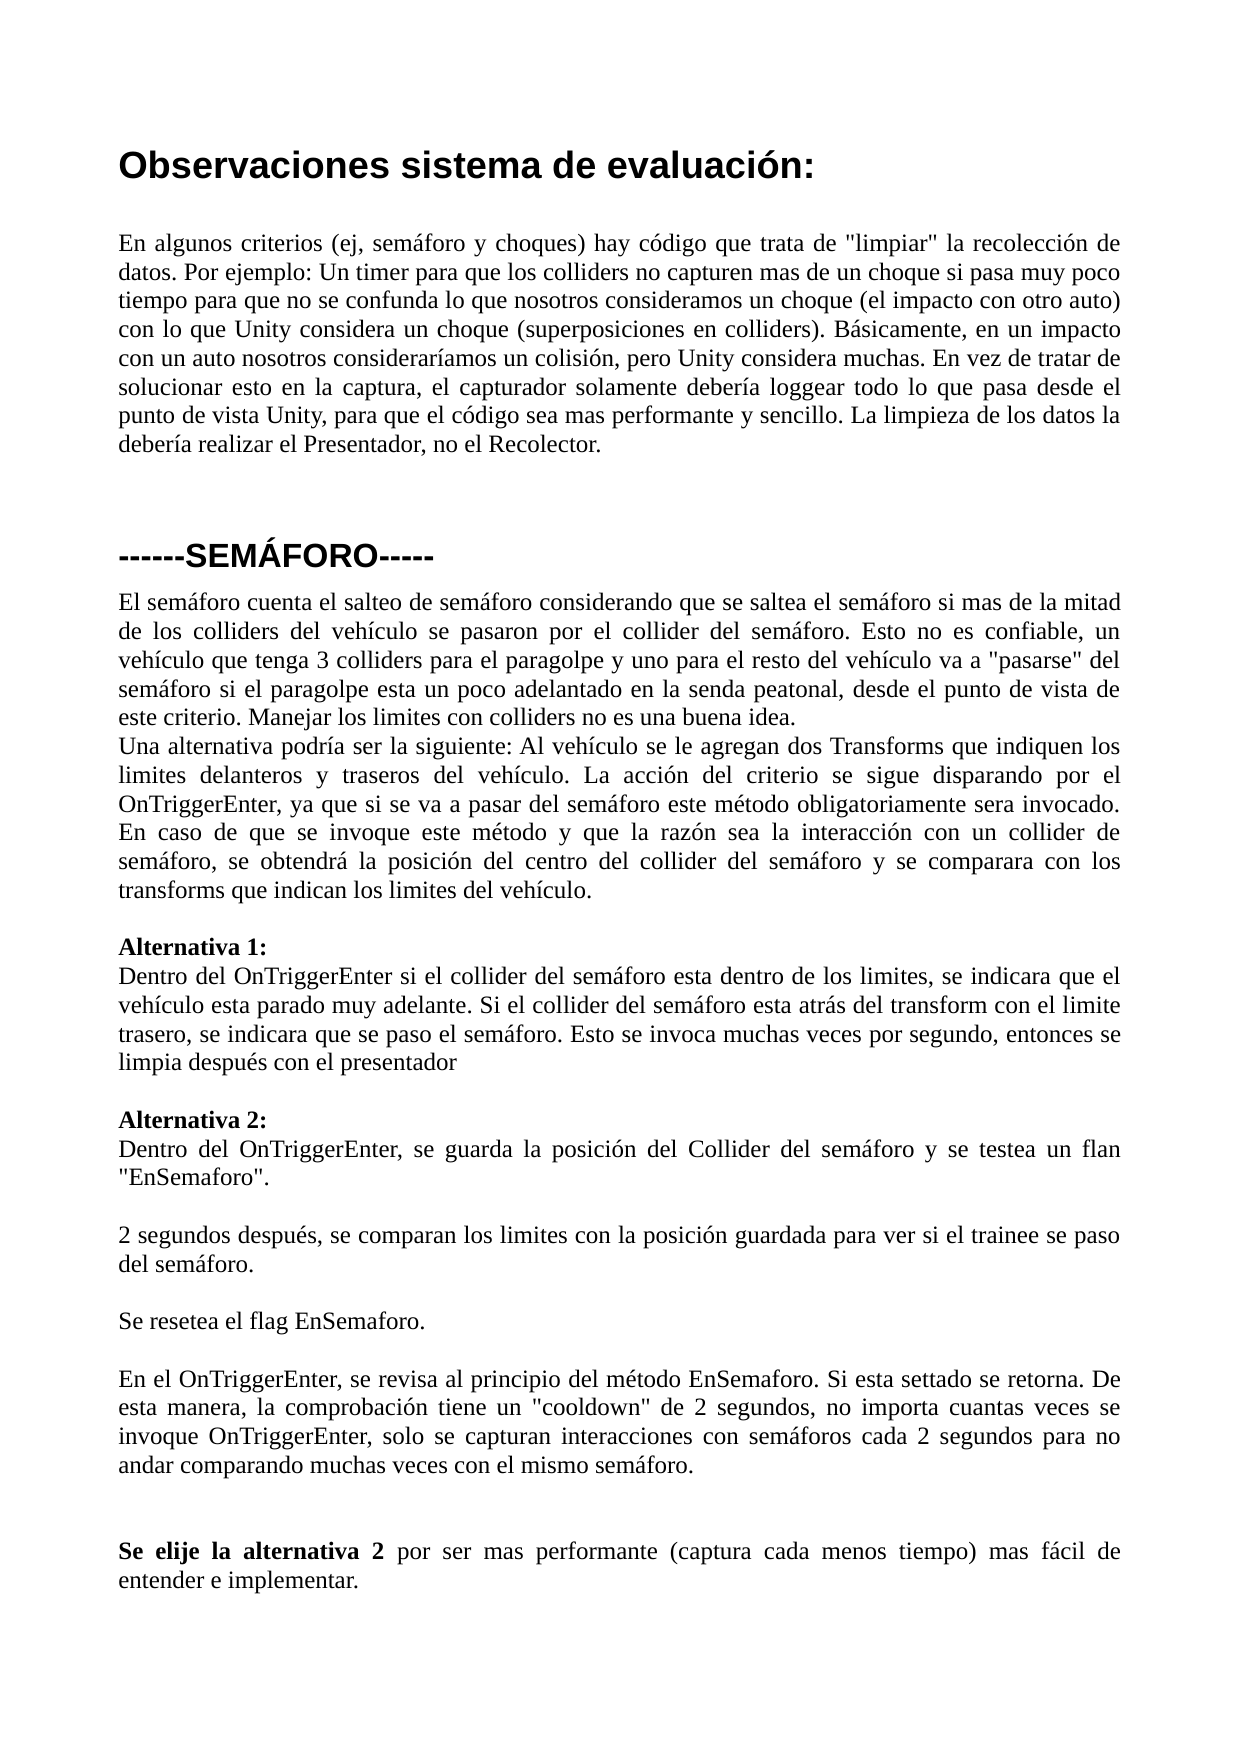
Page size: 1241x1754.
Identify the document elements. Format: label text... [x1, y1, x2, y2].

text El semáforo cuenta el salteo de semáforo considerando que se saltea el semáforo si mas de la mitad de los colliders del vehículo se pasaron por el collider del semáforo. Esto no es confiable, un vehículo que tenga 3 colliders para el paragolpe y uno para el resto del vehículo va a "pasarse" del semáforo si el paragolpe esta un poco adelantado en la senda peatonal, desde el punto de vista de este criterio. Manejar los limites con colliders no es una buena idea. [118, 587, 1122, 731]
subtitle Observaciones sistema de evaluación: [118, 143, 1122, 187]
text Alternativa 1: [118, 932, 1122, 961]
text Una alternativa podría ser la siguiente: Al vehículo se le agregan dos Transforms que indiquen los limites delanteros y traseros del vehículo. La acción del criterio se sigue disparando por el OnTriggerEnter, ya que si se va a pasar del semáforo este método obligatoriamente sera invocado. En caso de que se invoque este método y que la razón sea la interacción con un collider de semáforo, se obtendrá la posición del centro del collider del semáforo y se comparara con los transforms que indican los limites del vehículo. [118, 731, 1122, 904]
text En el OnTriggerEnter, se revisa al principio del método EnSemaforo. Si esta settado se retorna. De esta manera, la comprobación tiene un "cooldown" de 2 segundos, no importa cuantas veces se invoque OnTriggerEnter, solo se capturan interacciones con semáforos cada 2 segundos para no andar comparando muchas veces con el mismo semáforo. [118, 1364, 1122, 1479]
text Se resetea el flag EnSemaforo. [118, 1306, 1122, 1335]
text Dentro del OnTriggerEnter, se guarda la posición del Collider del semáforo y se testea un flan "EnSemaforo". [118, 1134, 1122, 1191]
text En algunos criterios (ej, semáforo y choques) hay código que trata de "limpiar" la recolección de datos. Por ejemplo: Un timer para que los colliders no capturen mas de un choque si pasa muy poco tiempo para que no se confunda lo que nosotros consideramos un choque (el impacto con otro auto) con lo que Unity considera un choque (superposiciones en colliders). Básicamente, en un impacto con un auto nosotros consideraríamos un colisión, pero Unity considera muchas. En vez de tratar de solucionar esto en la captura, el capturador solamente debería loggear todo lo que pasa desde el punto de vista Unity, para que el código sea mas performante y sencillo. La limpieza de los datos la debería realizar el Presentador, no el Recolector. [118, 228, 1122, 458]
text Se elije la alternativa 2 por ser mas performante (captura cada menos tiempo) mas fácil de entender e implementar. [118, 1536, 1122, 1594]
text Alternativa 2: [118, 1105, 1122, 1134]
text Dentro del OnTriggerEnter si el collider del semáforo esta dentro de los limites, se indicara que el vehículo esta parado muy adelante. Si el collider del semáforo esta atrás del transform con el limite trasero, se indicara que se paso el semáforo. Esto se invoca muchas veces por segundo, entonces se limpia después con el presentador [118, 961, 1122, 1076]
subtitle ------SEMÁFORO----- [118, 536, 1122, 575]
text 2 segundos después, se comparan los limites con la posición guardada para ver si el trainee se paso del semáforo. [118, 1220, 1122, 1277]
